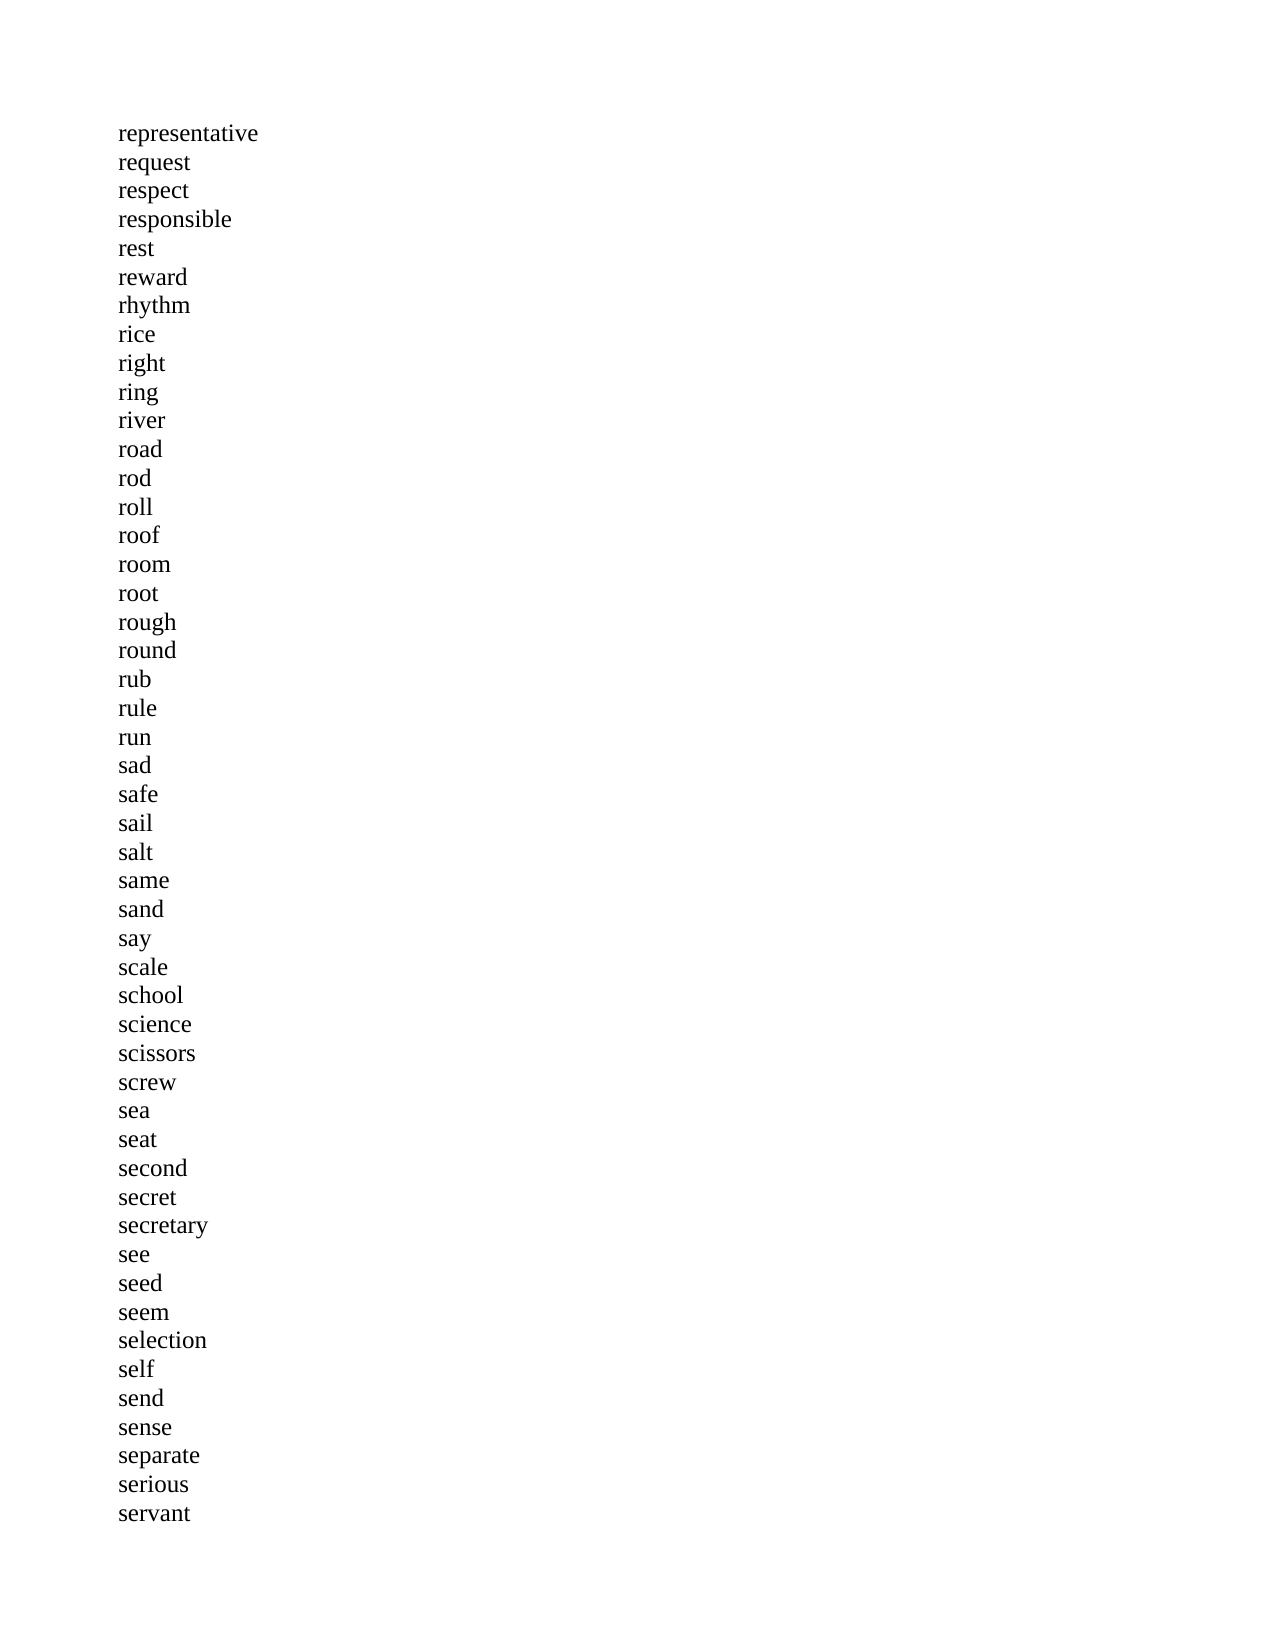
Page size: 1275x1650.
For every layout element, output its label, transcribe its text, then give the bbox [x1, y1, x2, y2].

text servant [118, 1498, 1157, 1527]
text send [118, 1383, 1157, 1412]
text roll [118, 492, 1157, 521]
text sea [118, 1096, 1157, 1124]
text see [118, 1239, 1157, 1268]
text road [118, 434, 1157, 463]
text scale [118, 952, 1157, 981]
text seat [118, 1124, 1157, 1153]
text rice [118, 319, 1157, 348]
text school [118, 981, 1157, 1009]
text request [118, 147, 1157, 176]
text room [118, 549, 1157, 578]
text second [118, 1153, 1157, 1182]
text sense [118, 1412, 1157, 1441]
text salt [118, 837, 1157, 866]
text same [118, 866, 1157, 894]
text sail [118, 808, 1157, 837]
text river [118, 406, 1157, 434]
text reward [118, 262, 1157, 291]
text science [118, 1009, 1157, 1038]
text serious [118, 1469, 1157, 1498]
text round [118, 636, 1157, 664]
text rhythm [118, 291, 1157, 319]
text separate [118, 1441, 1157, 1469]
text scissors [118, 1038, 1157, 1067]
text seem [118, 1297, 1157, 1326]
text respect [118, 176, 1157, 204]
text say [118, 923, 1157, 952]
text secretary [118, 1211, 1157, 1239]
text root [118, 578, 1157, 607]
text roof [118, 521, 1157, 549]
text selection [118, 1326, 1157, 1354]
text sad [118, 751, 1157, 779]
text self [118, 1354, 1157, 1383]
text seed [118, 1268, 1157, 1297]
text ring [118, 377, 1157, 406]
text right [118, 348, 1157, 377]
text responsible [118, 204, 1157, 233]
text representative [118, 118, 1157, 147]
text rough [118, 607, 1157, 636]
text rub [118, 664, 1157, 693]
text run [118, 722, 1157, 751]
text sand [118, 894, 1157, 923]
text rest [118, 233, 1157, 262]
text rod [118, 463, 1157, 492]
text screw [118, 1067, 1157, 1096]
text secret [118, 1182, 1157, 1211]
text safe [118, 779, 1157, 808]
text rule [118, 693, 1157, 722]
